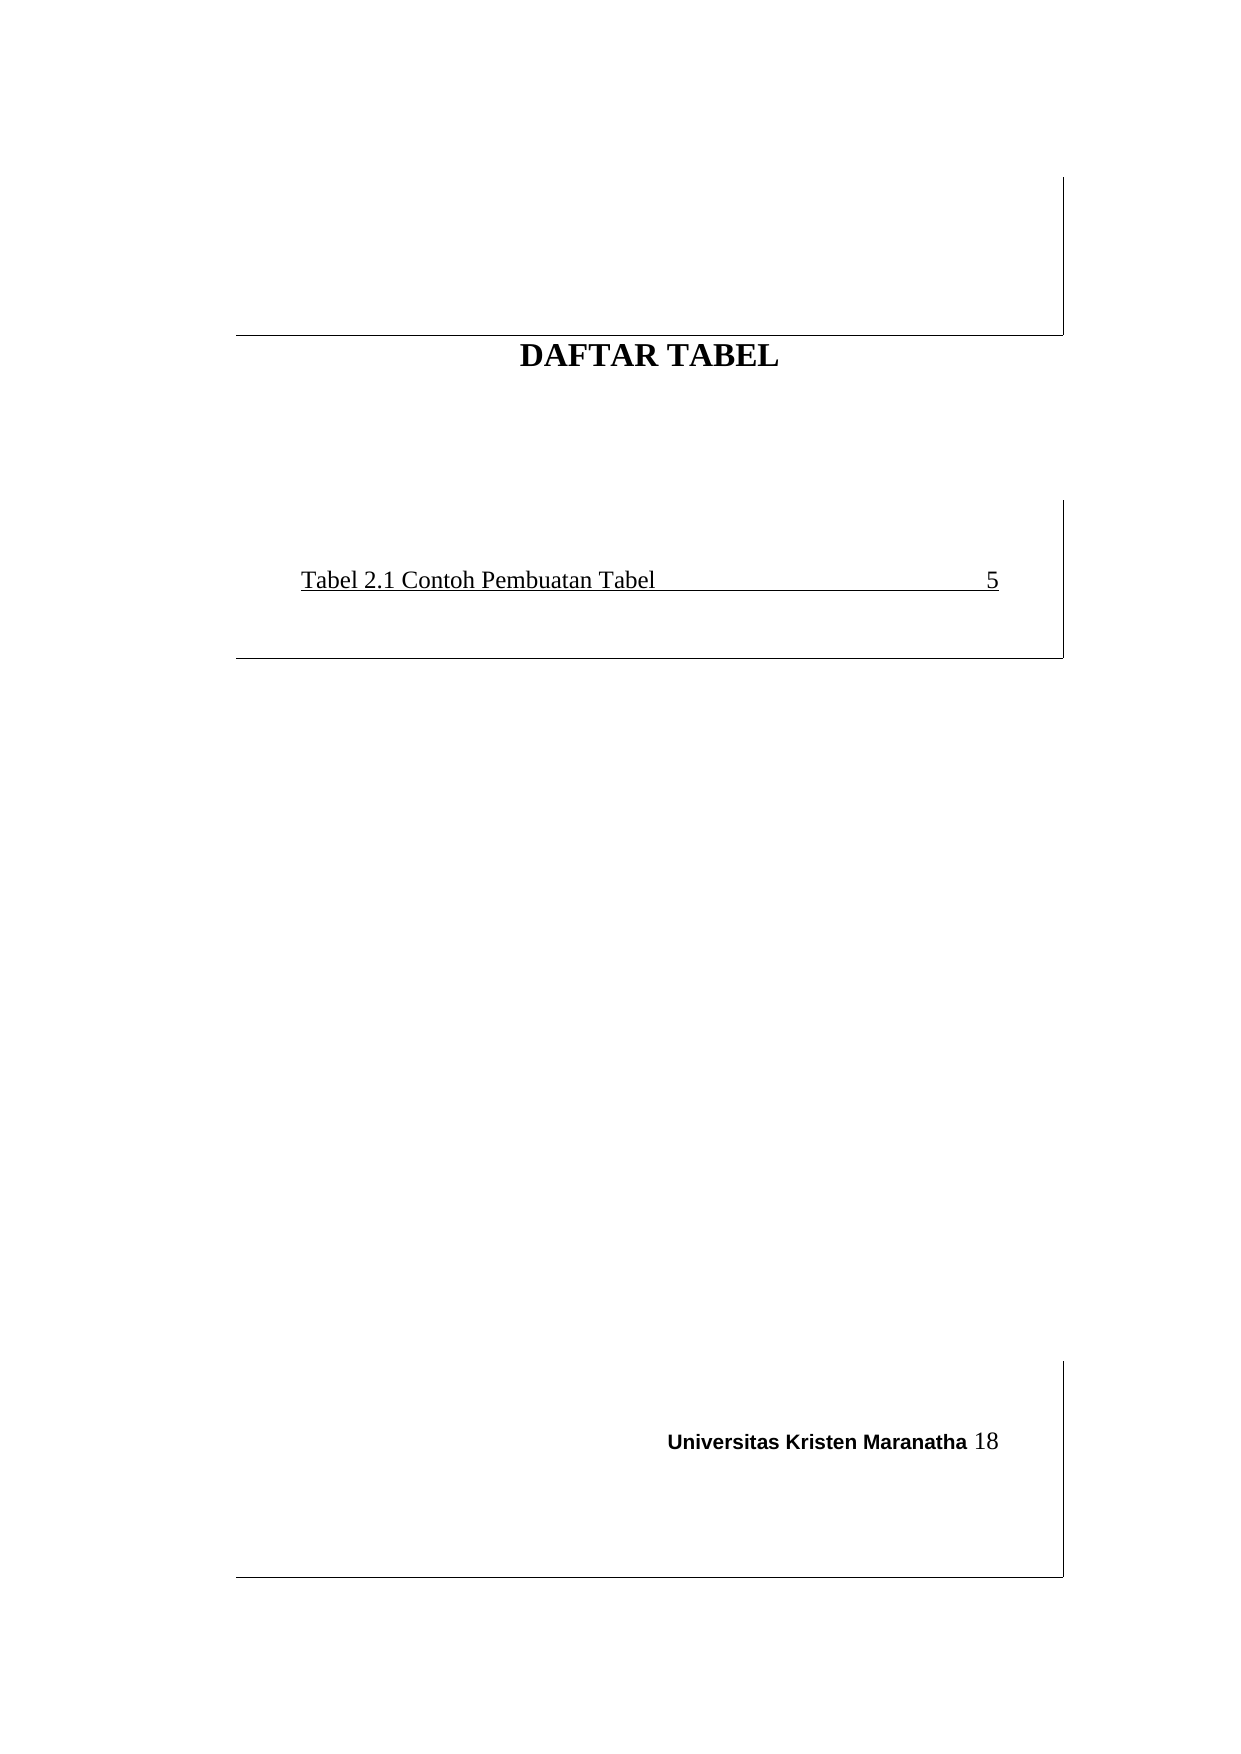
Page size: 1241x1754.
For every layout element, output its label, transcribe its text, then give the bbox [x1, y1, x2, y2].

text Tabel 2.1 Contoh Pembuatan Tabel 5 [236, 500, 1063, 658]
subtitle DAFTAR TABEL [236, 335, 1063, 373]
